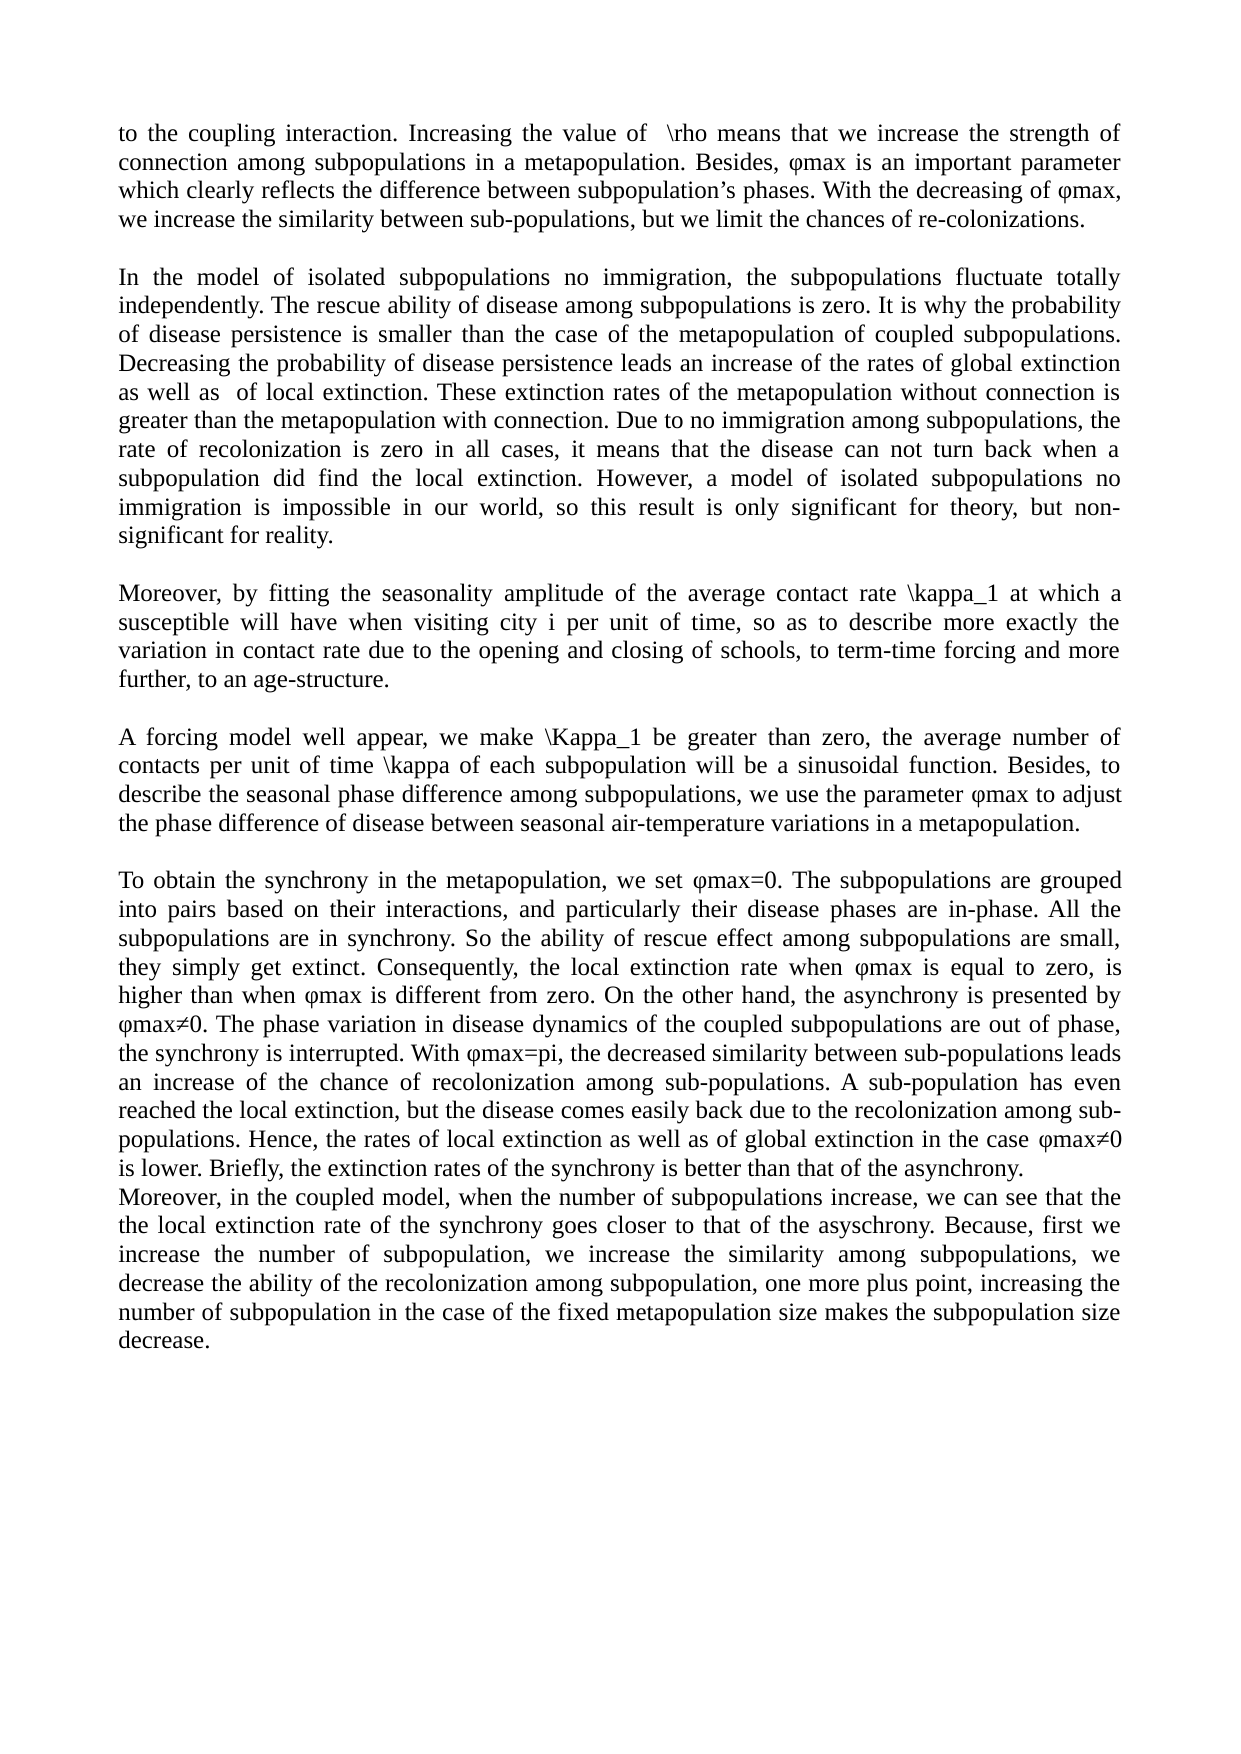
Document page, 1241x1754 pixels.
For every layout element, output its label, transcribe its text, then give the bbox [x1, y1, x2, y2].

text To obtain the synchrony in the metapopulation, we set φmax=0. The subpopulations are grouped into pairs based on their interactions, and particularly their disease phases are in-phase. All the subpopulations are in synchrony. So the ability of rescue effect among subpopulations are small, they simply get extinct. Consequently, the local extinction rate when φmax is equal to zero, is higher than when φmax is different from zero. On the other hand, the asynchrony is presented by φmax≠0. The phase variation in disease dynamics of the coupled subpopulations are out of phase, the synchrony is interrupted. With φmax=pi, the decreased similarity between sub-populations leads an increase of the chance of recolonization among sub-populations. A sub-population has even reached the local extinction, but the disease comes easily back due to the recolonization among sub-populations. Hence, the rates of local extinction as well as of global extinction in the case φmax≠0 is lower. Briefly, the extinction rates of the synchrony is better than that of the asynchrony. [118, 866, 1122, 1182]
text to the coupling interaction. Increasing the value of \rho means that we increase the strength of connection among subpopulations in a metapopulation. Besides, φmax is an important parameter which clearly reflects the difference between subpopulation’s phases. With the decreasing of φmax, we increase the similarity between sub-populations, but we limit the chances of re-colonizations. [118, 118, 1122, 233]
text A forcing model well appear, we make \Kappa_1 be greater than zero, the average number of contacts per unit of time \kappa of each subpopulation will be a sinusoidal function. Besides, to describe the seasonal phase difference among subpopulations, we use the parameter φmax to adjust the phase difference of disease between seasonal air-temperature variations in a metapopulation. [118, 722, 1122, 837]
text In the model of isolated subpopulations no immigration, the subpopulations fluctuate totally independently. The rescue ability of disease among subpopulations is zero. It is why the probability of disease persistence is smaller than the case of the metapopulation of coupled subpopulations. Decreasing the probability of disease persistence leads an increase of the rates of global extinction as well as of local extinction. These extinction rates of the metapopulation without connection is greater than the metapopulation with connection. Due to no immigration among subpopulations, the rate of recolonization is zero in all cases, it means that the disease can not turn back when a subpopulation did find the local extinction. However, a model of isolated subpopulations no immigration is impossible in our world, so this result is only significant for theory, but non-significant for reality. [118, 262, 1122, 549]
text Moreover, in the coupled model, when the number of subpopulations increase, we can see that the the local extinction rate of the synchrony goes closer to that of the asyschrony. Because, first we increase the number of subpopulation, we increase the similarity among subpopulations, we decrease the ability of the recolonization among subpopulation, one more plus point, increasing the number of subpopulation in the case of the fixed metapopulation size makes the subpopulation size decrease. [118, 1182, 1122, 1354]
text Moreover, by fitting the seasonality amplitude of the average contact rate \kappa_1 at which a susceptible will have when visiting city i per unit of time, so as to describe more exactly the variation in contact rate due to the opening and closing of schools, to term-time forcing and more further, to an age-structure. [118, 578, 1122, 693]
